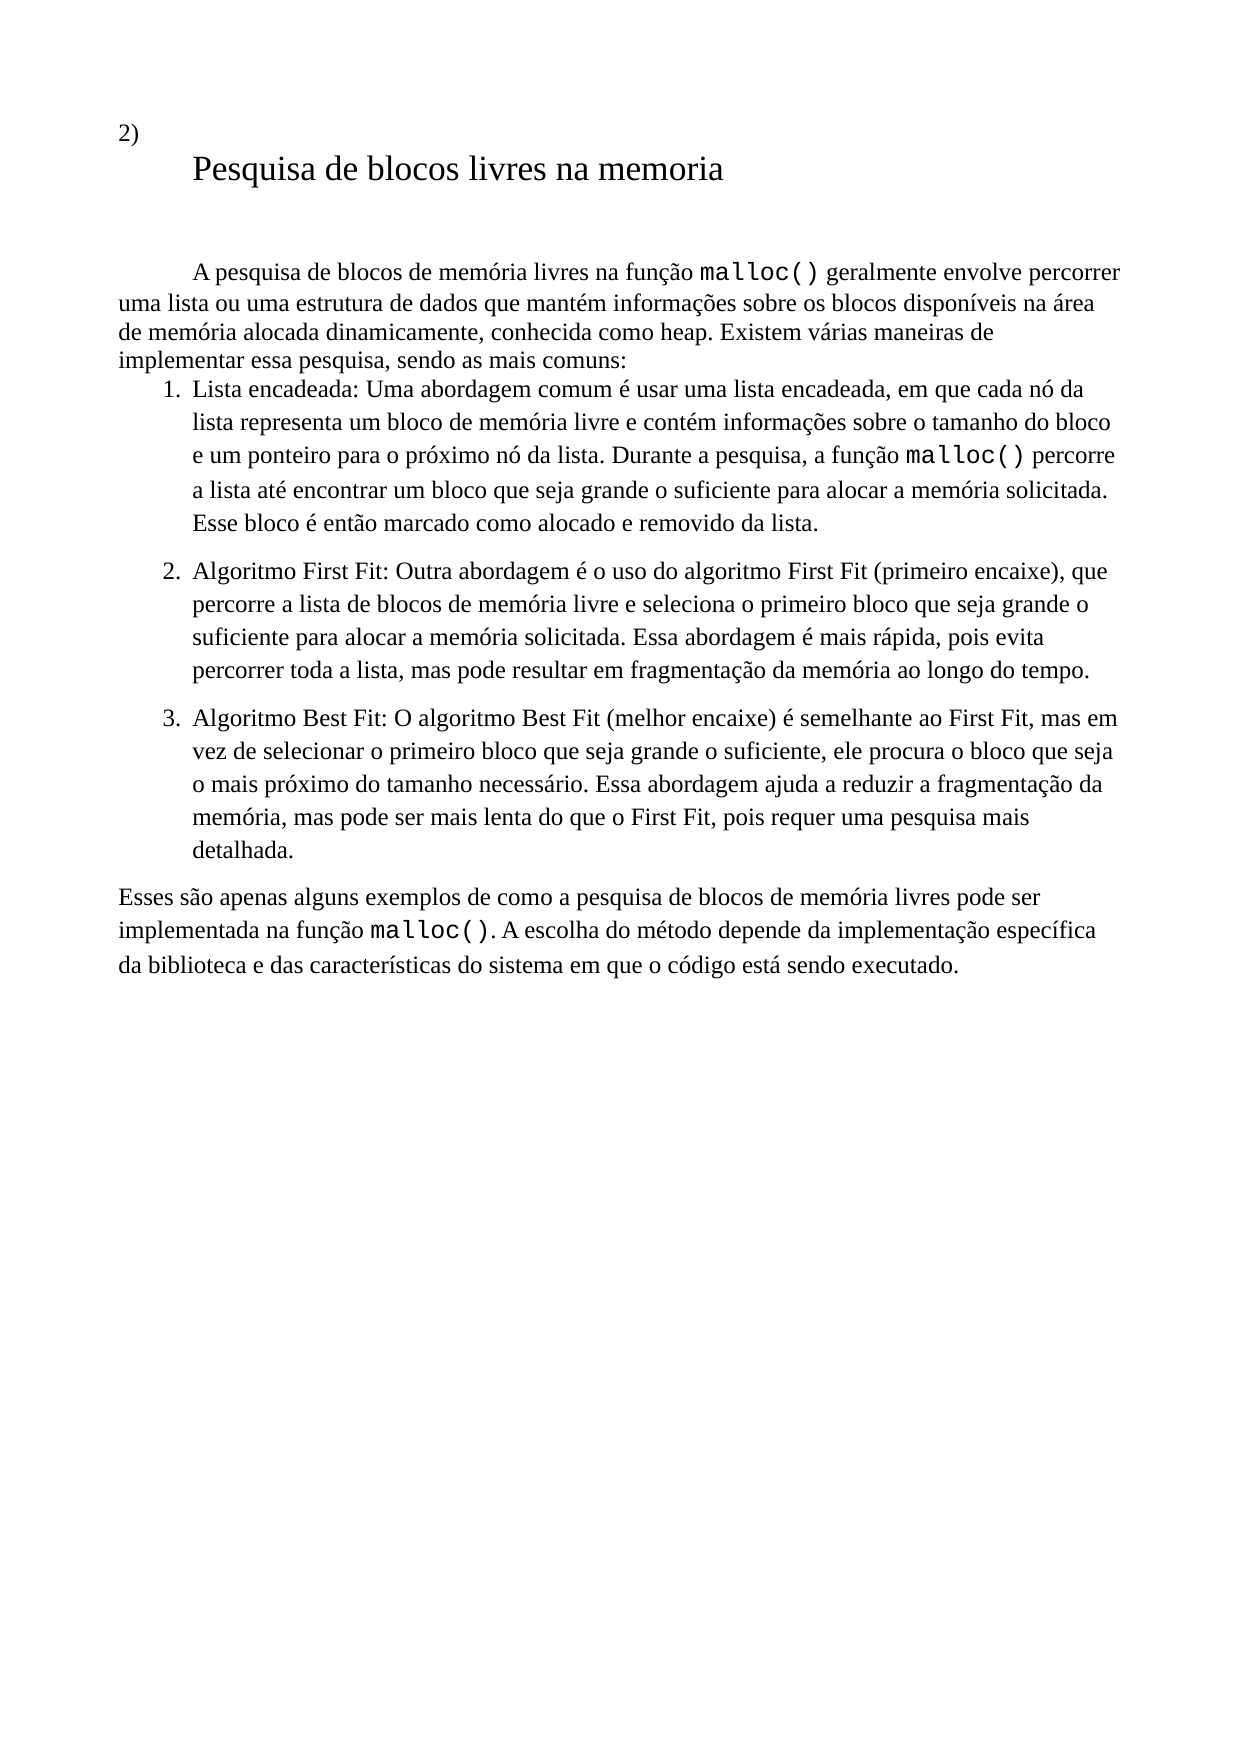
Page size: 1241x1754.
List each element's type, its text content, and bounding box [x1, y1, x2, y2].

list Lista encadeada: Uma abordagem comum é usar uma lista encadeada, em que cada nó da lista representa um bloco de memória livre e contém informações sobre o tamanho do bloco e um ponteiro para o próximo nó da lista. Durante a pesquisa, a função malloc() percorre a lista até encontrar um bloco que seja grande o suficiente para alocar a memória solicitada. Esse bloco é então marcado como alocado e removido da lista. [162, 374, 1122, 537]
list Algoritmo First Fit: Outra abordagem é o uso do algoritmo First Fit (primeiro encaixe), que percorre a lista de blocos de memória livre e seleciona o primeiro bloco que seja grande o suficiente para alocar a memória solicitada. Essa abordagem é mais rápida, pois evita percorrer toda a lista, mas pode resultar em fragmentação da memória ao longo do tempo. [162, 556, 1122, 684]
text Esses são apenas alguns exemplos de como a pesquisa de blocos de memória livres pode ser implementada na função malloc(). A escolha do método depende da implementação específica da biblioteca e das características do sistema em que o código está sendo executado. [118, 882, 1122, 979]
text 2) [118, 118, 1122, 147]
text A pesquisa de blocos de memória livres na função malloc() geralmente envolve percorrer uma lista ou uma estrutura de dados que mantém informações sobre os blocos disponíveis na área de memória alocada dinamicamente, conhecida como heap. Existem várias maneiras de implementar essa pesquisa, sendo as mais comuns: [118, 228, 1122, 374]
text Pesquisa de blocos livres na memoria [118, 147, 1122, 188]
list Algoritmo Best Fit: O algoritmo Best Fit (melhor encaixe) é semelhante ao First Fit, mas em vez de selecionar o primeiro bloco que seja grande o suficiente, ele procura o bloco que seja o mais próximo do tamanho necessário. Essa abordagem ajuda a reduzir a fragmentação da memória, mas pode ser mais lenta do que o First Fit, pois requer uma pesquisa mais detalhada. [162, 703, 1122, 864]
